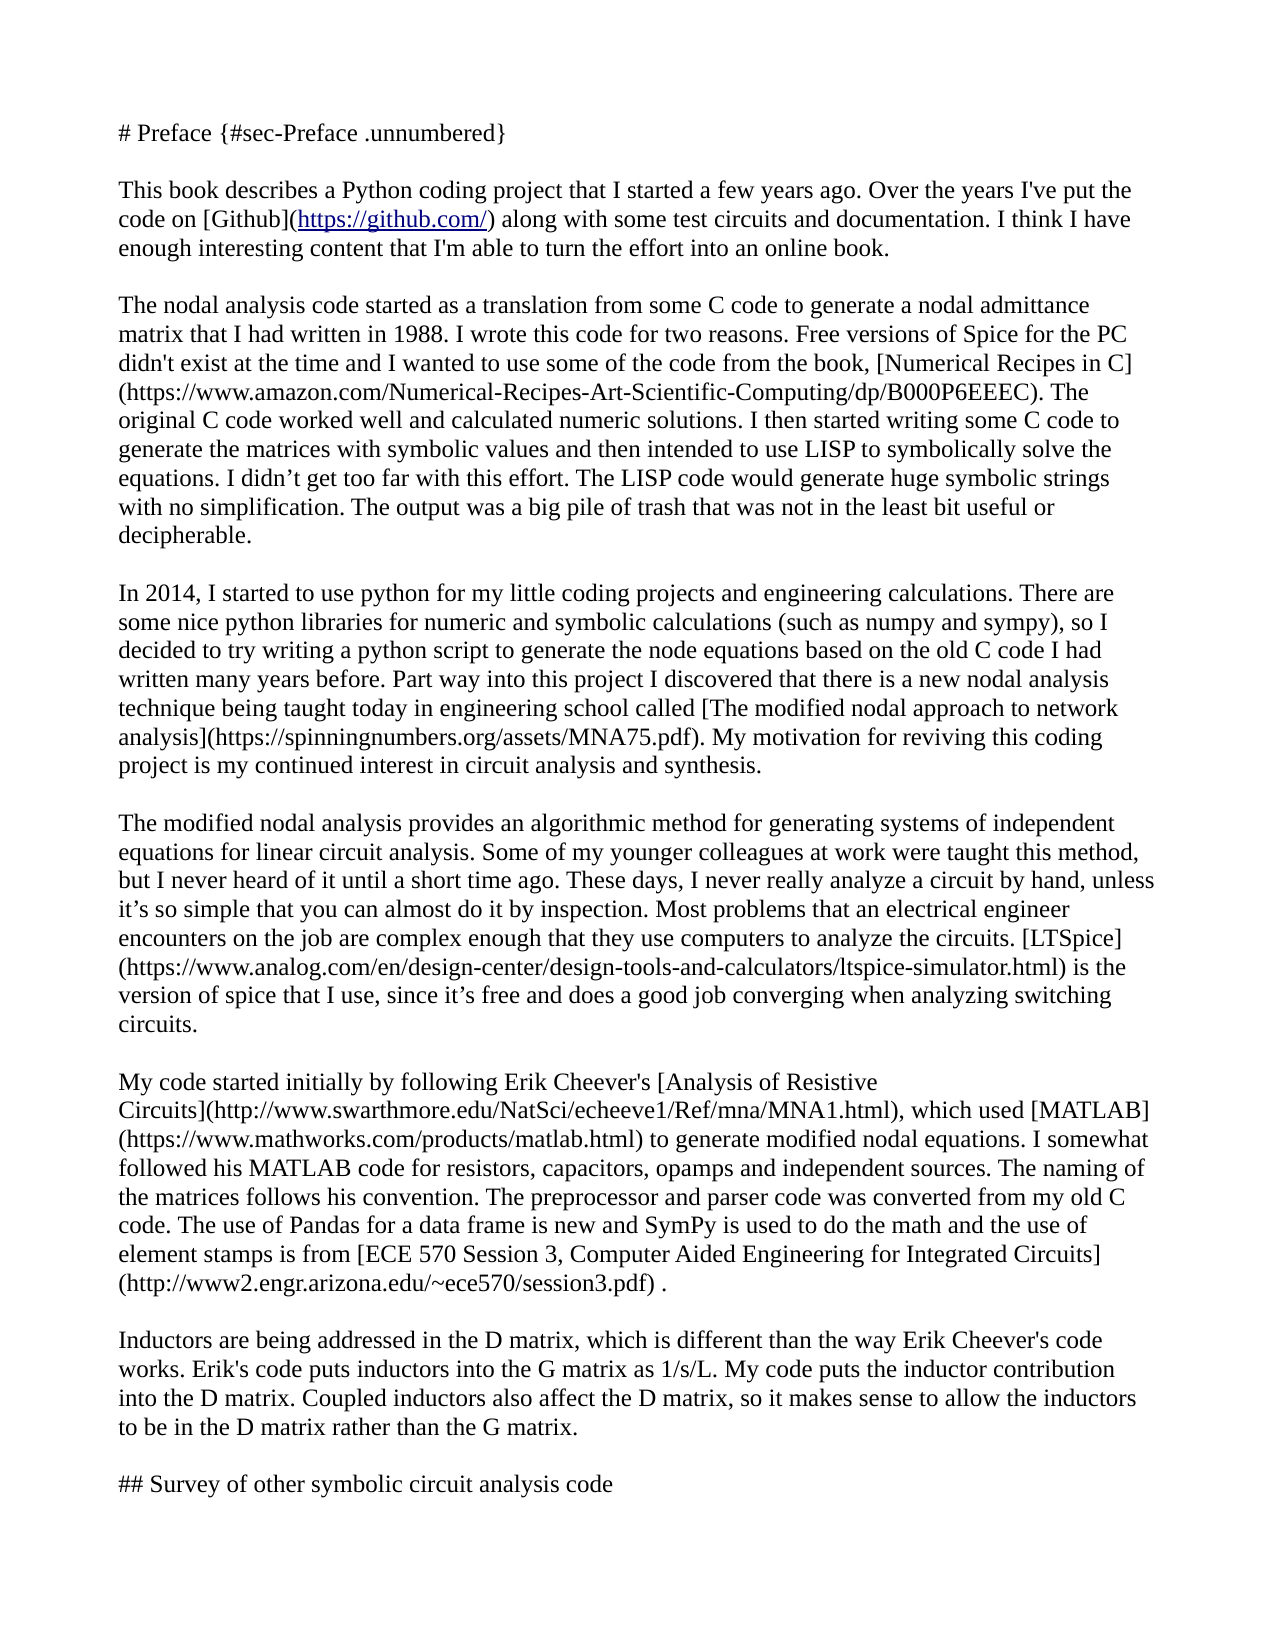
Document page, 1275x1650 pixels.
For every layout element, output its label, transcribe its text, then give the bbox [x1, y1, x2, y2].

text Inductors are being addressed in the D matrix, which is different than the way Erik Cheever's code works. Erik's code puts inductors into the G matrix as 1/s/L. My code puts the inductor contribution into the D matrix. Coupled inductors also affect the D matrix, so it makes sense to allow the inductors to be in the D matrix rather than the G matrix. [118, 1326, 1157, 1441]
text The modified nodal analysis provides an algorithmic method for generating systems of independent equations for linear circuit analysis. Some of my younger colleagues at work were taught this method, but I never heard of it until a short time ago. These days, I never really analyze a circuit by hand, unless it’s so simple that you can almost do it by inspection. Most problems that an electrical engineer encounters on the job are complex enough that they use computers to analyze the circuits. [LTSpice](https://www.analog.com/en/design-center/design-tools-and-calculators/ltspice-simulator.html) is the version of spice that I use, since it’s free and does a good job converging when analyzing switching circuits. [118, 808, 1157, 1038]
text This book describes a Python coding project that I started a few years ago. Over the years I've put the code on [Github](https://github.com/) along with some test circuits and documentation. I think I have enough interesting content that I'm able to turn the effort into an online book. [118, 176, 1157, 262]
text # Preface {#sec-Preface .unnumbered} [118, 118, 1157, 147]
text ## Survey of other symbolic circuit analysis code [118, 1469, 1157, 1498]
text In 2014, I started to use python for my little coding projects and engineering calculations. There are some nice python libraries for numeric and symbolic calculations (such as numpy and sympy), so I decided to try writing a python script to generate the node equations based on the old C code I had written many years before. Part way into this project I discovered that there is a new nodal analysis technique being taught today in engineering school called [The modified nodal approach to network analysis](https://spinningnumbers.org/assets/MNA75.pdf). My motivation for reviving this coding project is my continued interest in circuit analysis and synthesis. [118, 578, 1157, 779]
text My code started initially by following Erik Cheever's [Analysis of Resistive Circuits](http://www.swarthmore.edu/NatSci/echeeve1/Ref/mna/MNA1.html), which used [MATLAB](https://www.mathworks.com/products/matlab.html) to generate modified nodal equations. I somewhat followed his MATLAB code for resistors, capacitors, opamps and independent sources. The naming of the matrices follows his convention. The preprocessor and parser code was converted from my old C code. The use of Pandas for a data frame is new and SymPy is used to do the math and the use of element stamps is from [ECE 570 Session 3, Computer Aided Engineering for Integrated Circuits](http://www2.engr.arizona.edu/~ece570/session3.pdf) . [118, 1067, 1157, 1297]
text The nodal analysis code started as a translation from some C code to generate a nodal admittance matrix that I had written in 1988. I wrote this code for two reasons. Free versions of Spice for the PC didn't exist at the time and I wanted to use some of the code from the book, [Numerical Recipes in C](https://www.amazon.com/Numerical-Recipes-Art-Scientific-Computing/dp/B000P6EEEC). The original C code worked well and calculated numeric solutions. I then started writing some C code to generate the matrices with symbolic values and then intended to use LISP to symbolically solve the equations. I didn’t get too far with this effort. The LISP code would generate huge symbolic strings with no simplification. The output was a big pile of trash that was not in the least bit useful or decipherable. [118, 291, 1157, 549]
